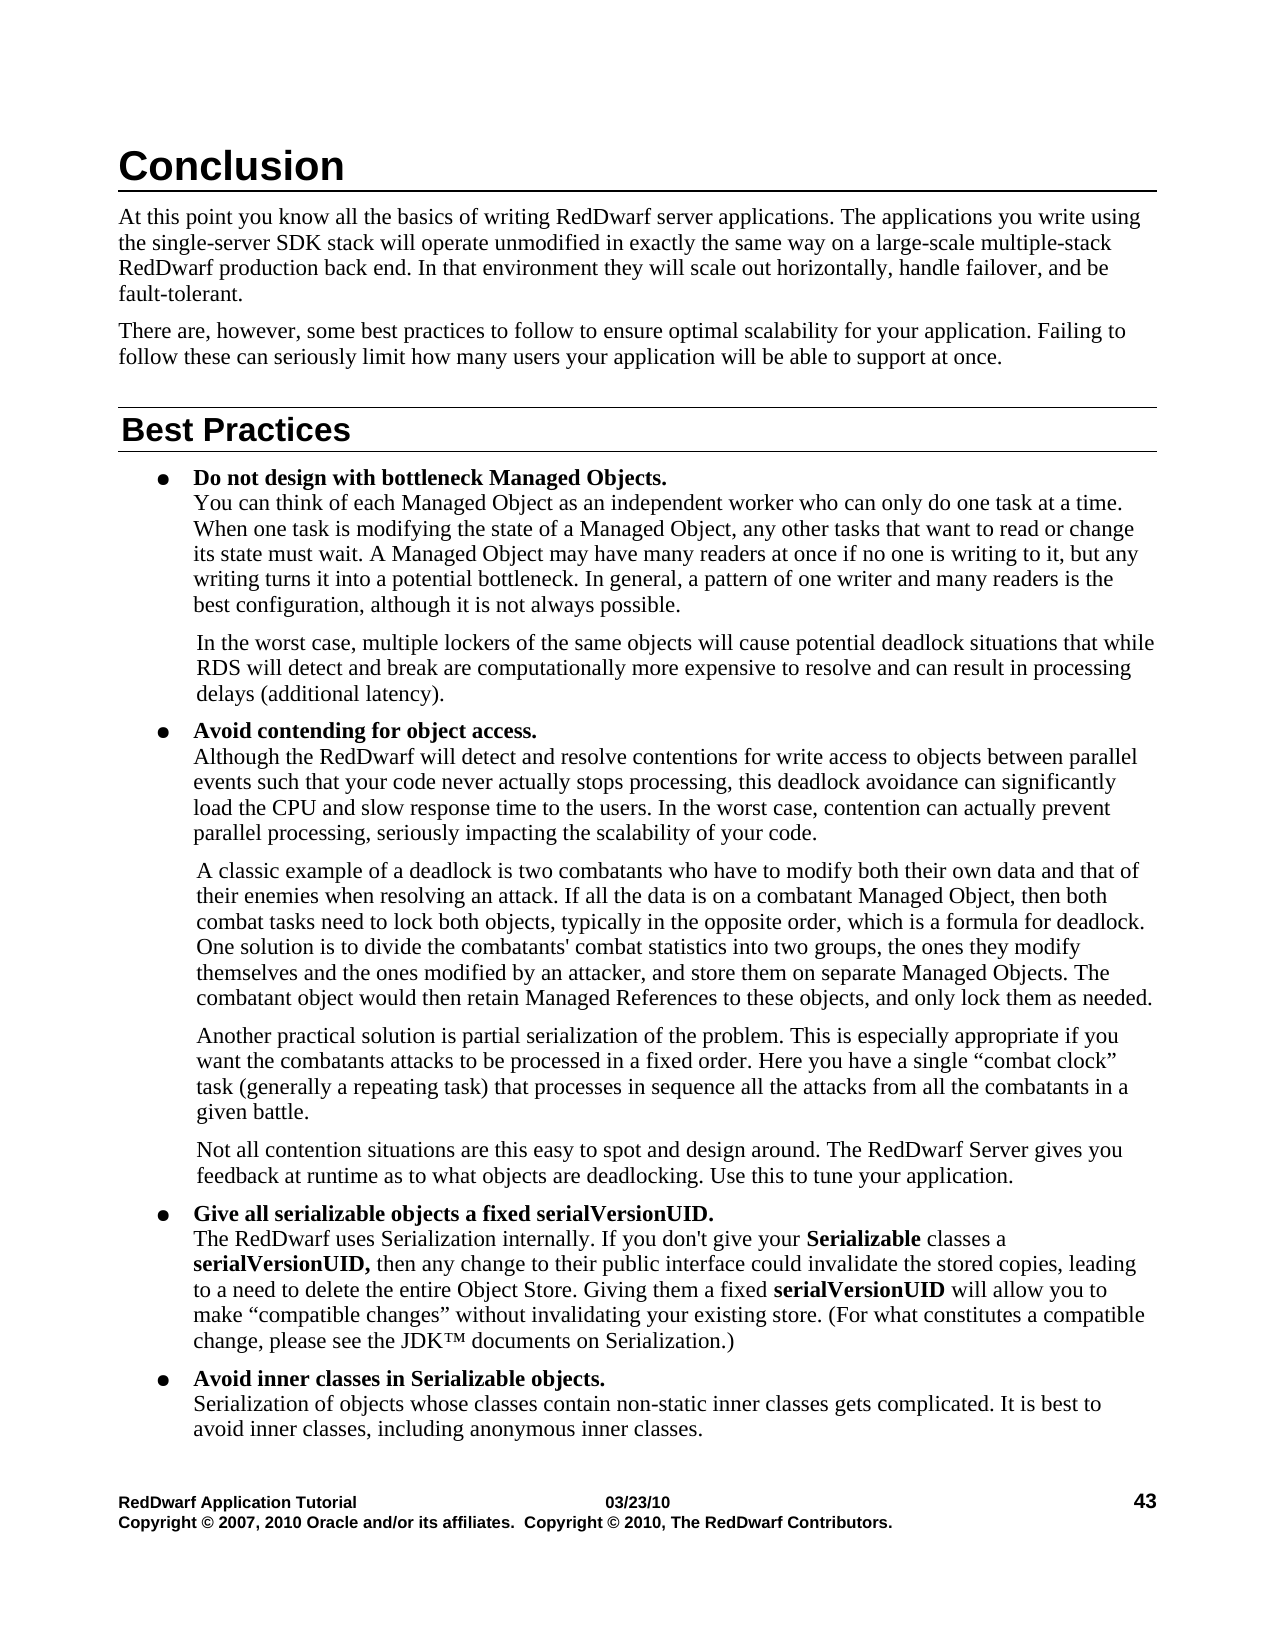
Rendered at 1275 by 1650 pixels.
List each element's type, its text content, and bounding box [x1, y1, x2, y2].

list Avoid contending for object access. Although the RedDwarf will detect and resolve contentions for write access to objects between parallel events such that your code never actually stops processing, this deadlock avoidance can significantly load the CPU and slow response time to the users. In the worst case, contention can actually prevent parallel processing, seriously impacting the scalability of your code. [156, 718, 1157, 846]
list Give all serializable objects a fixed serialVersionUID. The RedDwarf uses Serialization internally. If you don't give your Serializable classes a serialVersionUID, then any change to their public interface could invalidate the stored copies, leading to a need to delete the entire Object Store. Giving them a fixed serialVersionUID will allow you to make “compatible changes” without invalidating your existing store. (For what constitutes a compatible change, please see the JDK™ documents on Serialization.) [156, 1201, 1157, 1353]
text At this point you know all the basics of writing RedDwarf server applications. The applications you write using the single-server SDK stack will operate unmodified in exactly the same way on a large-scale multiple-stack RedDwarf production back end. In that environment they will scale out horizontally, handle failover, and be fault-tolerant. [118, 204, 1157, 306]
text Another practical solution is partial serialization of the problem. This is especially appropriate if you want the combatants attacks to be processed in a fixed order. Here you have a single “combat clock” task (generally a repeating task) that processes in sequence all the attacks from all the combatants in a given battle. [196, 1023, 1157, 1125]
text In the worst case, multiple lockers of the same objects will cause potential deadlock situations that while RDS will detect and break are computationally more expensive to resolve and can result in processing delays (additional latency). [196, 630, 1157, 706]
text Not all contention situations are this easy to spot and design around. The RedDwarf Server gives you feedback at runtime as to what objects are deadlocking. Use this to tune your application. [196, 1137, 1157, 1188]
text A classic example of a deadlock is two combatants who have to modify both their own data and that of their enemies when resolving an attack. If all the data is on a combatant Managed Object, then both combat tasks need to lock both objects, typically in the opposite order, which is a formula for deadlock. One solution is to divide the combatants' combat statistics into two groups, the ones they modify themselves and the ones modified by an attacker, and store them on separate Managed Objects. The combatant object would then retain Managed References to these objects, and only lock them as needed. [196, 858, 1157, 1011]
list Avoid inner classes in Serializable objects. Serialization of objects whose classes contain non-static inner classes gets complicated. It is best to avoid inner classes, including anonymous inner classes. [156, 1366, 1157, 1442]
text There are, however, some best practices to follow to ensure optimal scalability for your application. Failing to follow these can seriously limit how many users your application will be able to support at once. [118, 318, 1157, 369]
subtitle Best Practices [118, 408, 1157, 451]
list Do not design with bottleneck Managed Objects. You can think of each Managed Object as an independent worker who can only do one task at a time. When one task is modifying the state of a Managed Object, any other tasks that want to read or change its state must wait. A Managed Object may have many readers at once if no one is writing to it, but any writing turns it into a potential bottleneck. In general, a pattern of one writer and many readers is the best configuration, although it is not always possible. [156, 465, 1157, 617]
subtitle Conclusion [118, 143, 1157, 190]
